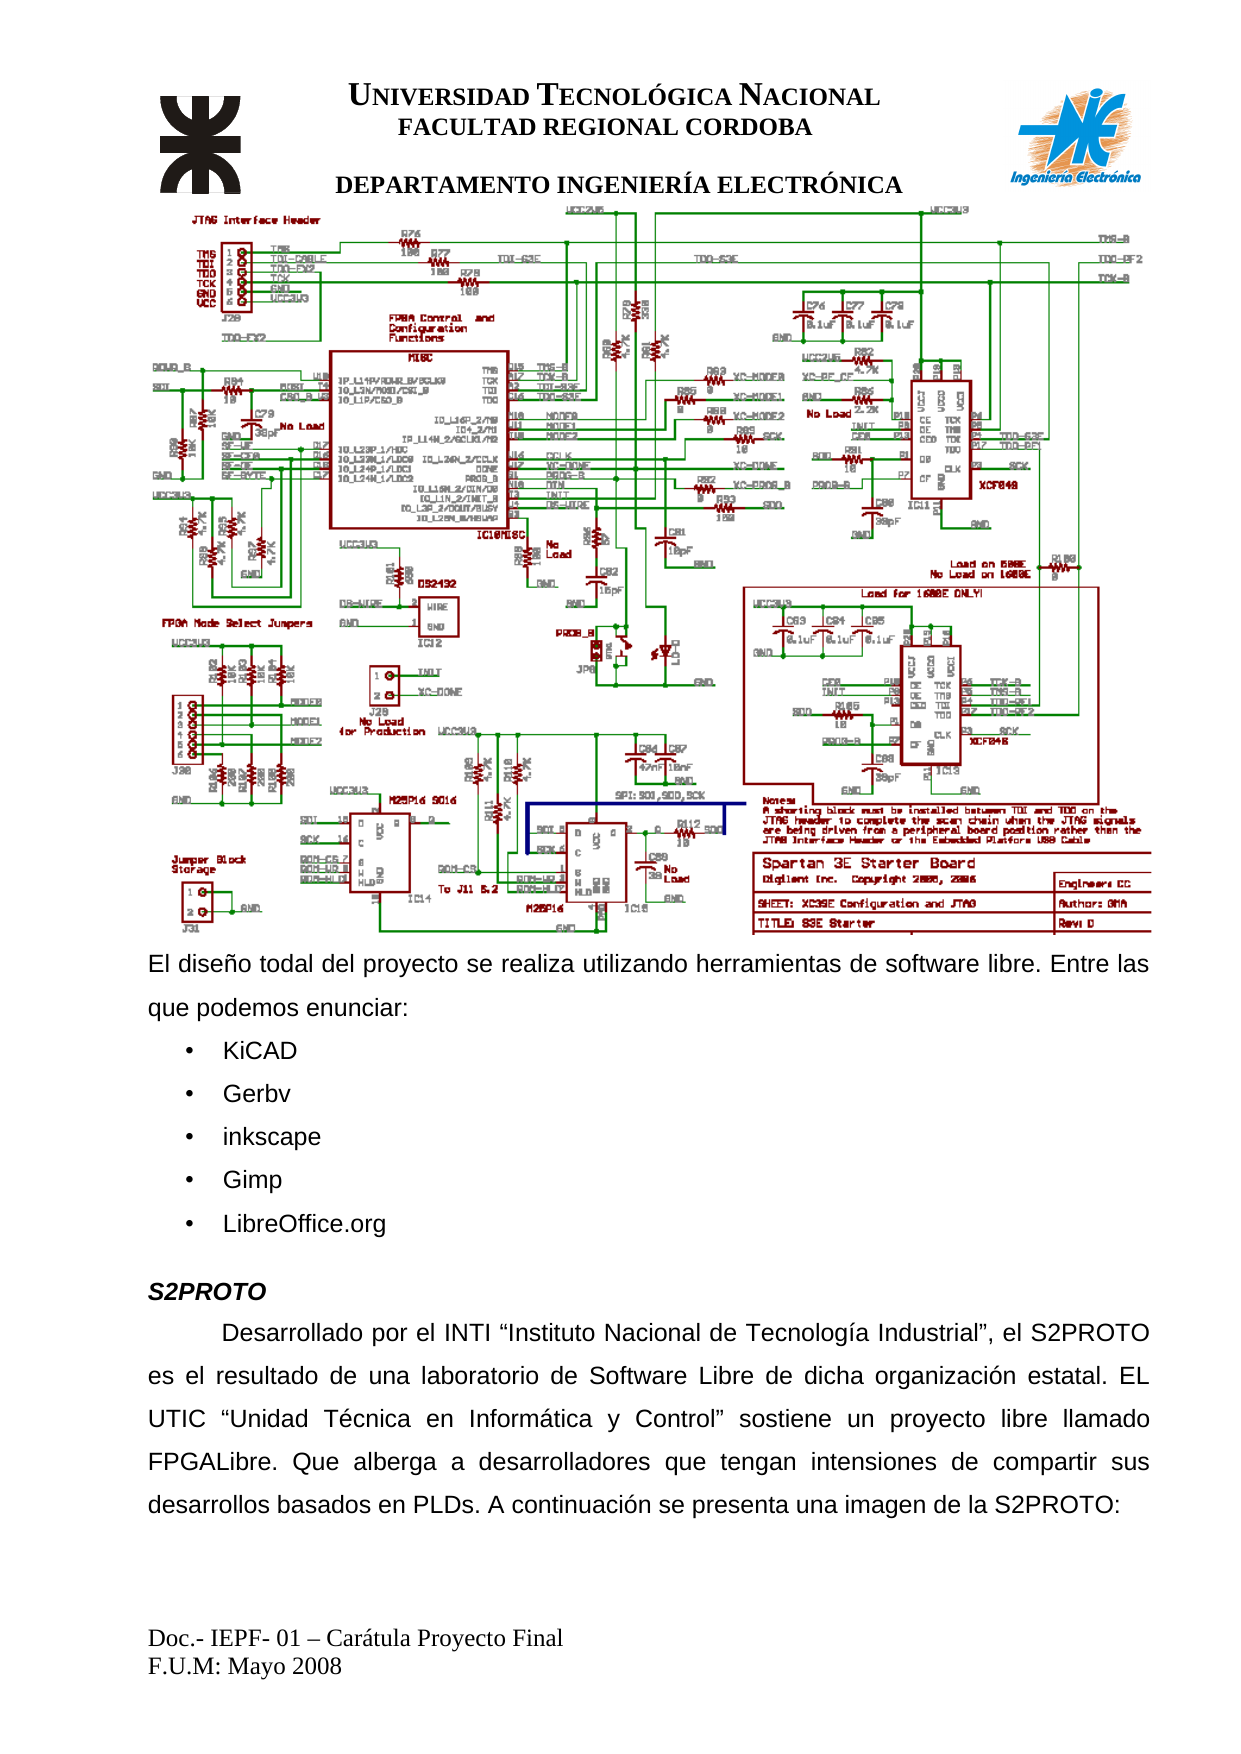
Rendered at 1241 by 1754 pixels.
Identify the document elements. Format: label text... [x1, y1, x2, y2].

list LibreOffice.org [185, 1208, 1152, 1237]
list Gimp [185, 1165, 1152, 1194]
text El diseño todal del proyecto se realiza utilizando herramientas de software libre. Entre las que podemos enunciar: [148, 935, 1152, 1021]
list inkscape [185, 1122, 1152, 1151]
picture [147, 198, 1152, 935]
list Gerbv [185, 1079, 1152, 1108]
subtitle S2PROTO [148, 1277, 1152, 1305]
list KiCAD [185, 1036, 1152, 1064]
text Desarrollado por el INTI “Instituto Nacional de Tecnología Industrial”, el S2PROTO es el resultado de una laboratorio de Software Libre de dicha organización estatal. EL UTIC “Unidad Técnica en Informática y Control” sostiene un proyecto libre llamado FPGALibre. Que alberga a desarrolladores que tengan intensiones de compartir sus desarrollos basados en PLDs. A continuación se presenta una imagen de la S2PROTO: [148, 1318, 1152, 1519]
